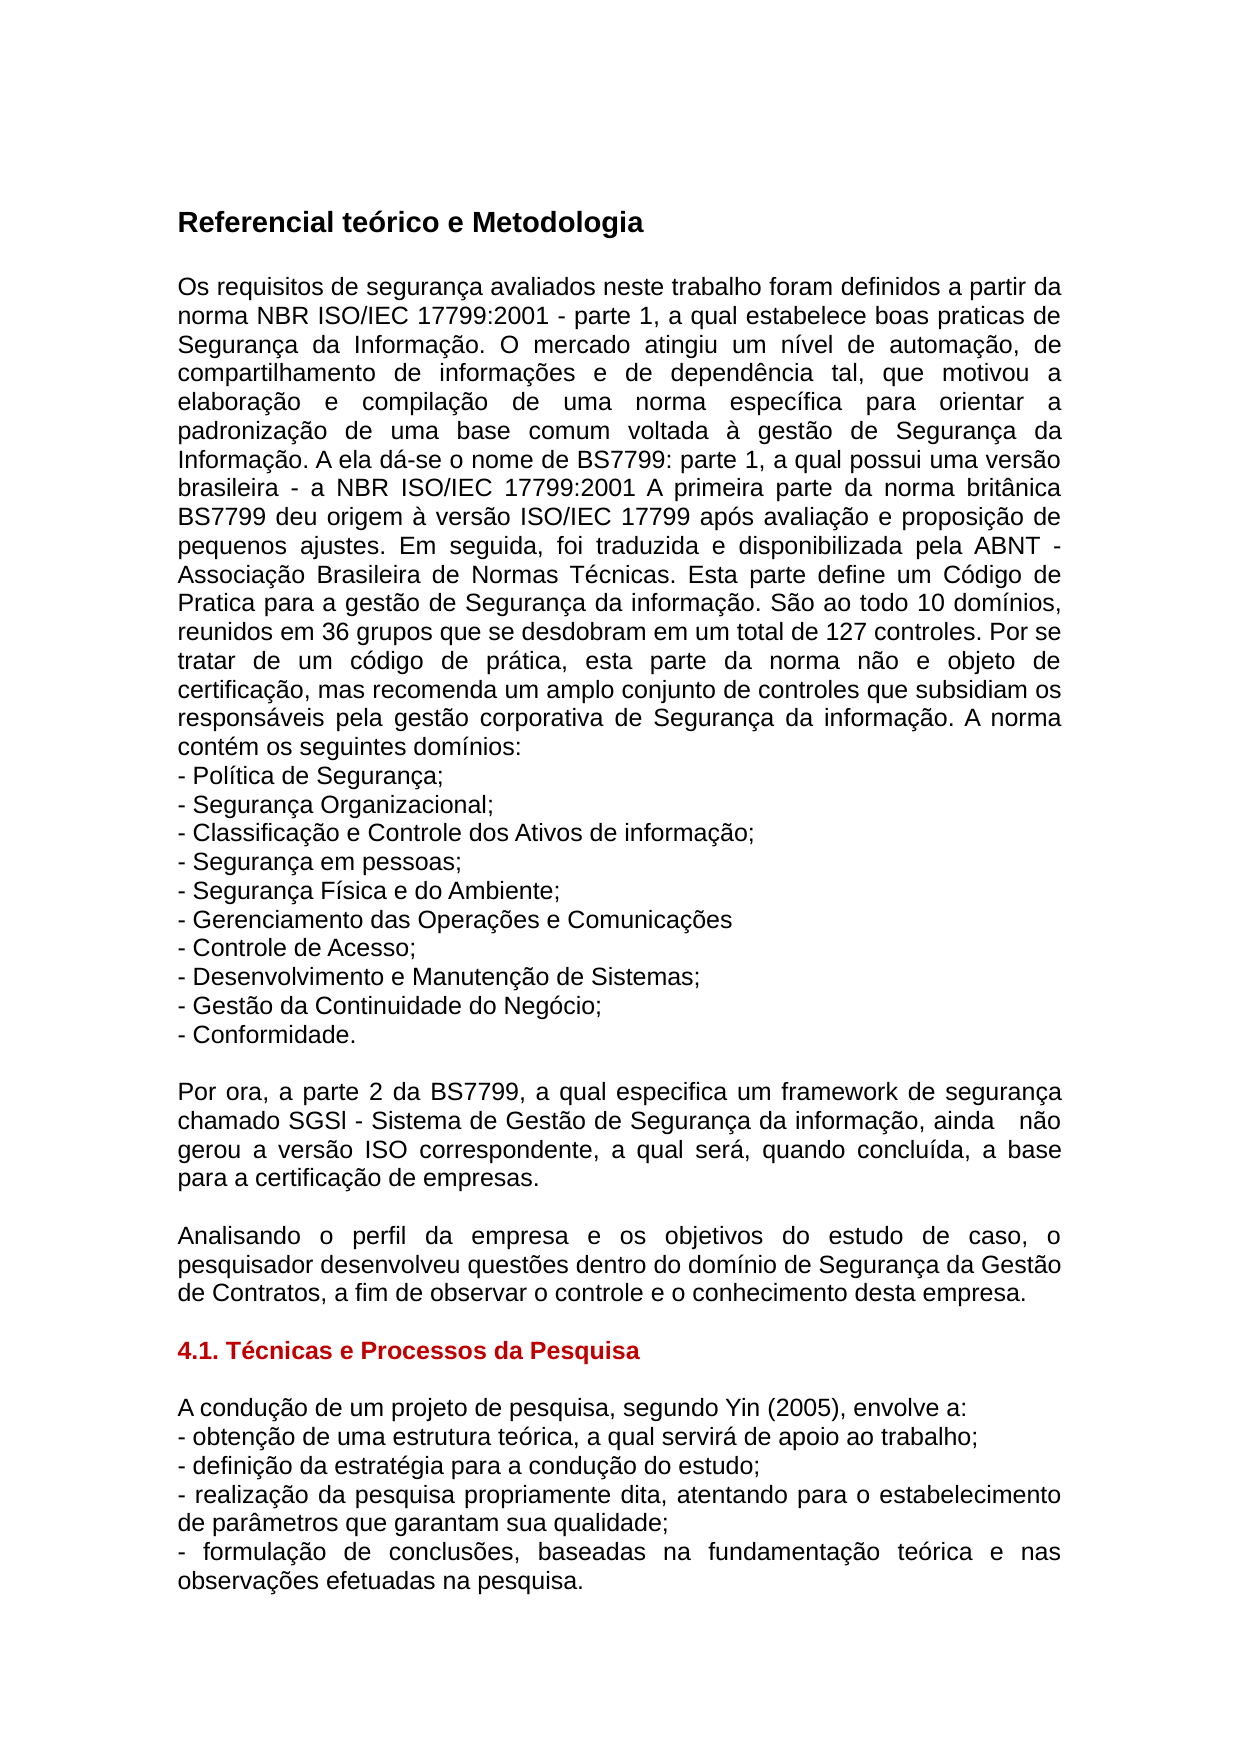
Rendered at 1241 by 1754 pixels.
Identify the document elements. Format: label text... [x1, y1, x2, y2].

text - Gerenciamento das Operações e Comunicações [177, 905, 1063, 933]
text Referencial teórico e Metodologia [177, 205, 1063, 239]
text - Gestão da Continuidade do Negócio; [177, 991, 1063, 1020]
text - Segurança Organizacional; [177, 790, 1063, 818]
text - definição da estratégia para a condução do estudo; [177, 1451, 1063, 1480]
text A condução de um projeto de pesquisa, segundo Yin (2005), envolve a: [177, 1393, 1063, 1422]
text - Conformidade. [177, 1020, 1063, 1048]
text - Controle de Acesso; [177, 933, 1063, 962]
text - formulação de conclusões, baseadas na fundamentação teórica e nas observações efetuadas na pesquisa. [177, 1537, 1063, 1595]
text - Desenvolvimento e Manutenção de Sistemas; [177, 962, 1063, 991]
text - Política de Segurança; [177, 761, 1063, 790]
text Por ora, a parte 2 da BS7799, a qual especifica um framework de segurança chamado SGSl - Sistema de Gestão de Segurança da informação, ainda não gerou a versão ISO correspondente, a qual será, quando concluída, a base para a certificação de empresas. [177, 1077, 1063, 1192]
text - obtenção de uma estrutura teórica, a qual servirá de apoio ao trabalho; [177, 1422, 1063, 1451]
text Os requisitos de segurança avaliados neste trabalho foram definidos a partir da norma NBR ISO/IEC 17799:2001 - parte 1, a qual estabelece boas praticas de Segurança da Informação. O mercado atingiu um nível de automação, de compartilhamento de informações e de dependência tal, que motivou a elaboração e compilação de uma norma específica para orientar a padronização de uma base comum voltada à gestão de Segurança da Informação. A ela dá-se o nome de BS7799: parte 1, a qual possui uma versão brasileira - a NBR ISO/IEC 17799:2001 A primeira parte da norma britânica BS7799 deu origem à versão ISO/IEC 17799 após avaliação e proposição de pequenos ajustes. Em seguida, foi traduzida e disponibilizada pela ABNT - Associação Brasileira de Normas Técnicas. Esta parte define um Código de Pratica para a gestão de Segurança da informação. São ao todo 10 domínios, reunidos em 36 grupos que se desdobram em um total de 127 controles. Por se tratar de um código de prática, esta parte da norma não e objeto de certificação, mas recomenda um amplo conjunto de controles que subsidiam os responsáveis pela gestão corporativa de Segurança da informação. A norma contém os seguintes domínios: [177, 272, 1063, 761]
text - Classificação e Controle dos Ativos de informação; [177, 818, 1063, 847]
text 4.1. Técnicas e Processos da Pesquisa [177, 1336, 1063, 1365]
text - realização da pesquisa propriamente dita, atentando para o estabelecimento de parâmetros que garantam sua qualidade; [177, 1480, 1063, 1537]
text Analisando o perfil da empresa e os objetivos do estudo de caso, o pesquisador desenvolveu questões dentro do domínio de Segurança da Gestão de Contratos, a fim de observar o controle e o conhecimento desta empresa. [177, 1221, 1063, 1307]
text - Segurança em pessoas; [177, 847, 1063, 876]
text - Segurança Física e do Ambiente; [177, 876, 1063, 905]
